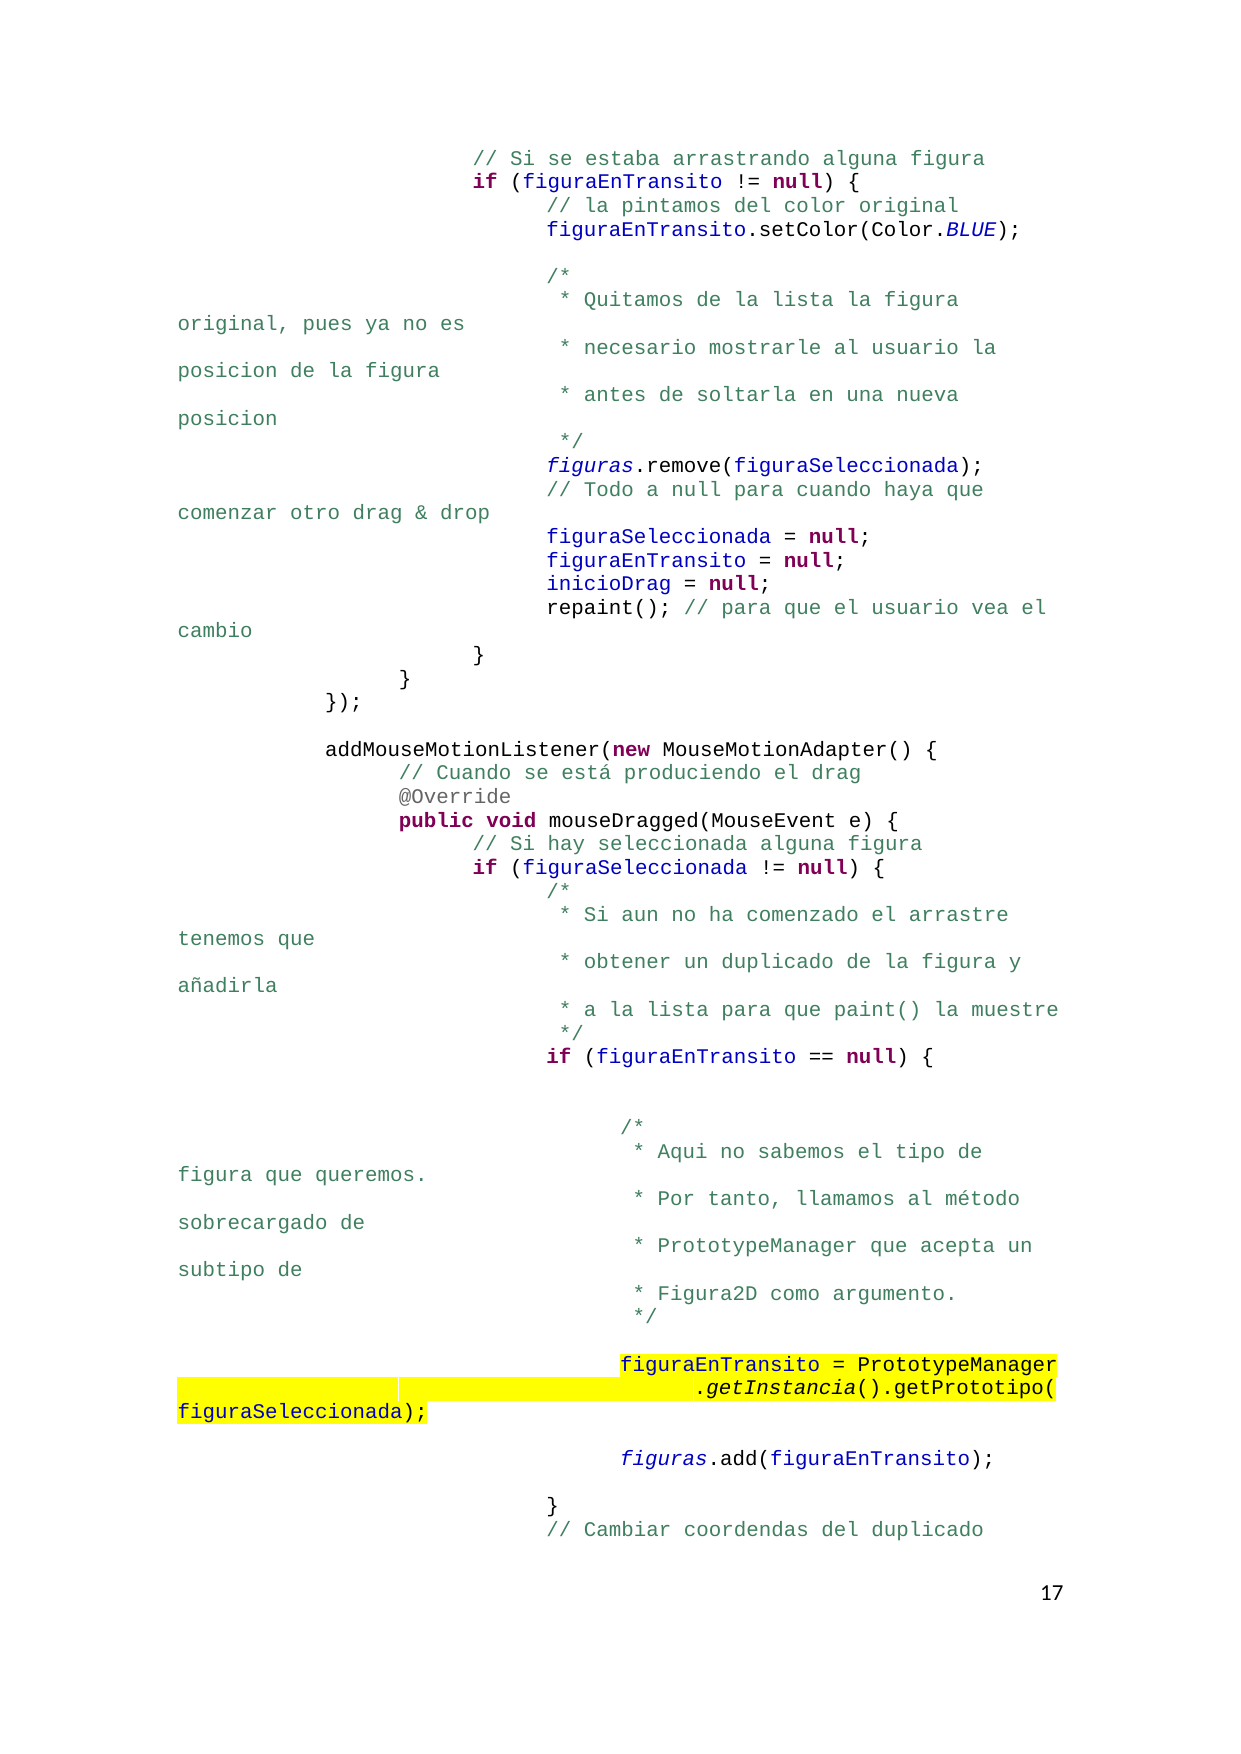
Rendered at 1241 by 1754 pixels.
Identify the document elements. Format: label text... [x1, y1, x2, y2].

text public void mouseDragged(MouseEvent e) { [177, 810, 1063, 833]
text repaint(); // para que el usuario vea el cambio [177, 597, 1063, 644]
text }); [177, 691, 1063, 715]
text // la pintamos del color original [177, 195, 1063, 218]
text // Si se estaba arrastrando alguna figura [177, 148, 1063, 171]
text */ [177, 1306, 1063, 1353]
text addMouseMotionListener(new MouseMotionAdapter() { [177, 739, 1063, 762]
text if (figuraEnTransito == null) { [177, 1046, 1063, 1093]
text // Todo a null para cuando haya que comenzar otro drag & drop [177, 479, 1063, 526]
text /* [177, 1117, 1063, 1141]
text * Figura2D como argumento. [177, 1283, 1063, 1306]
text // Si hay seleccionada alguna figura [177, 833, 1063, 857]
text figuraEnTransito = null; [177, 549, 1063, 573]
text */ [177, 431, 1063, 455]
text // Cuando se está produciendo el drag [177, 762, 1063, 786]
text */ [177, 1022, 1063, 1046]
text figuras.remove(figuraSeleccionada); [177, 455, 1063, 479]
text * obtener un duplicado de la figura y añadirla [177, 952, 1063, 999]
text * PrototypeManager que acepta un subtipo de [177, 1235, 1063, 1283]
text figuraEnTransito = PrototypeManager [177, 1353, 1063, 1377]
text if (figuraSeleccionada != null) { [177, 857, 1063, 881]
text * Quitamos de la lista la figura original, pues ya no es [177, 289, 1063, 337]
text figuraSeleccionada = null; [177, 526, 1063, 549]
text } [177, 644, 1063, 668]
text /* [177, 881, 1063, 904]
text figuraEnTransito.setColor(Color.BLUE); [177, 218, 1063, 266]
text .getInstancia().getPrototipo(figuraSeleccionada); [177, 1377, 1063, 1424]
text * antes de soltarla en una nueva posicion [177, 384, 1063, 431]
text * a la lista para que paint() la muestre [177, 999, 1063, 1022]
text figuras.add(figuraEnTransito); [177, 1448, 1063, 1495]
text } [177, 1495, 1063, 1519]
text } [177, 668, 1063, 691]
text * necesario mostrarle al usuario la posicion de la figura [177, 337, 1063, 384]
text inicioDrag = null; [177, 573, 1063, 597]
text * Por tanto, llamamos al método sobrecargado de [177, 1188, 1063, 1235]
text * Aqui no sabemos el tipo de figura que queremos. [177, 1141, 1063, 1188]
text * Si aun no ha comenzado el arrastre tenemos que [177, 904, 1063, 952]
text /* [177, 266, 1063, 289]
text // Cambiar coordendas del duplicado [177, 1519, 1063, 1543]
text if (figuraEnTransito != null) { [177, 171, 1063, 195]
text @Override [177, 786, 1063, 810]
